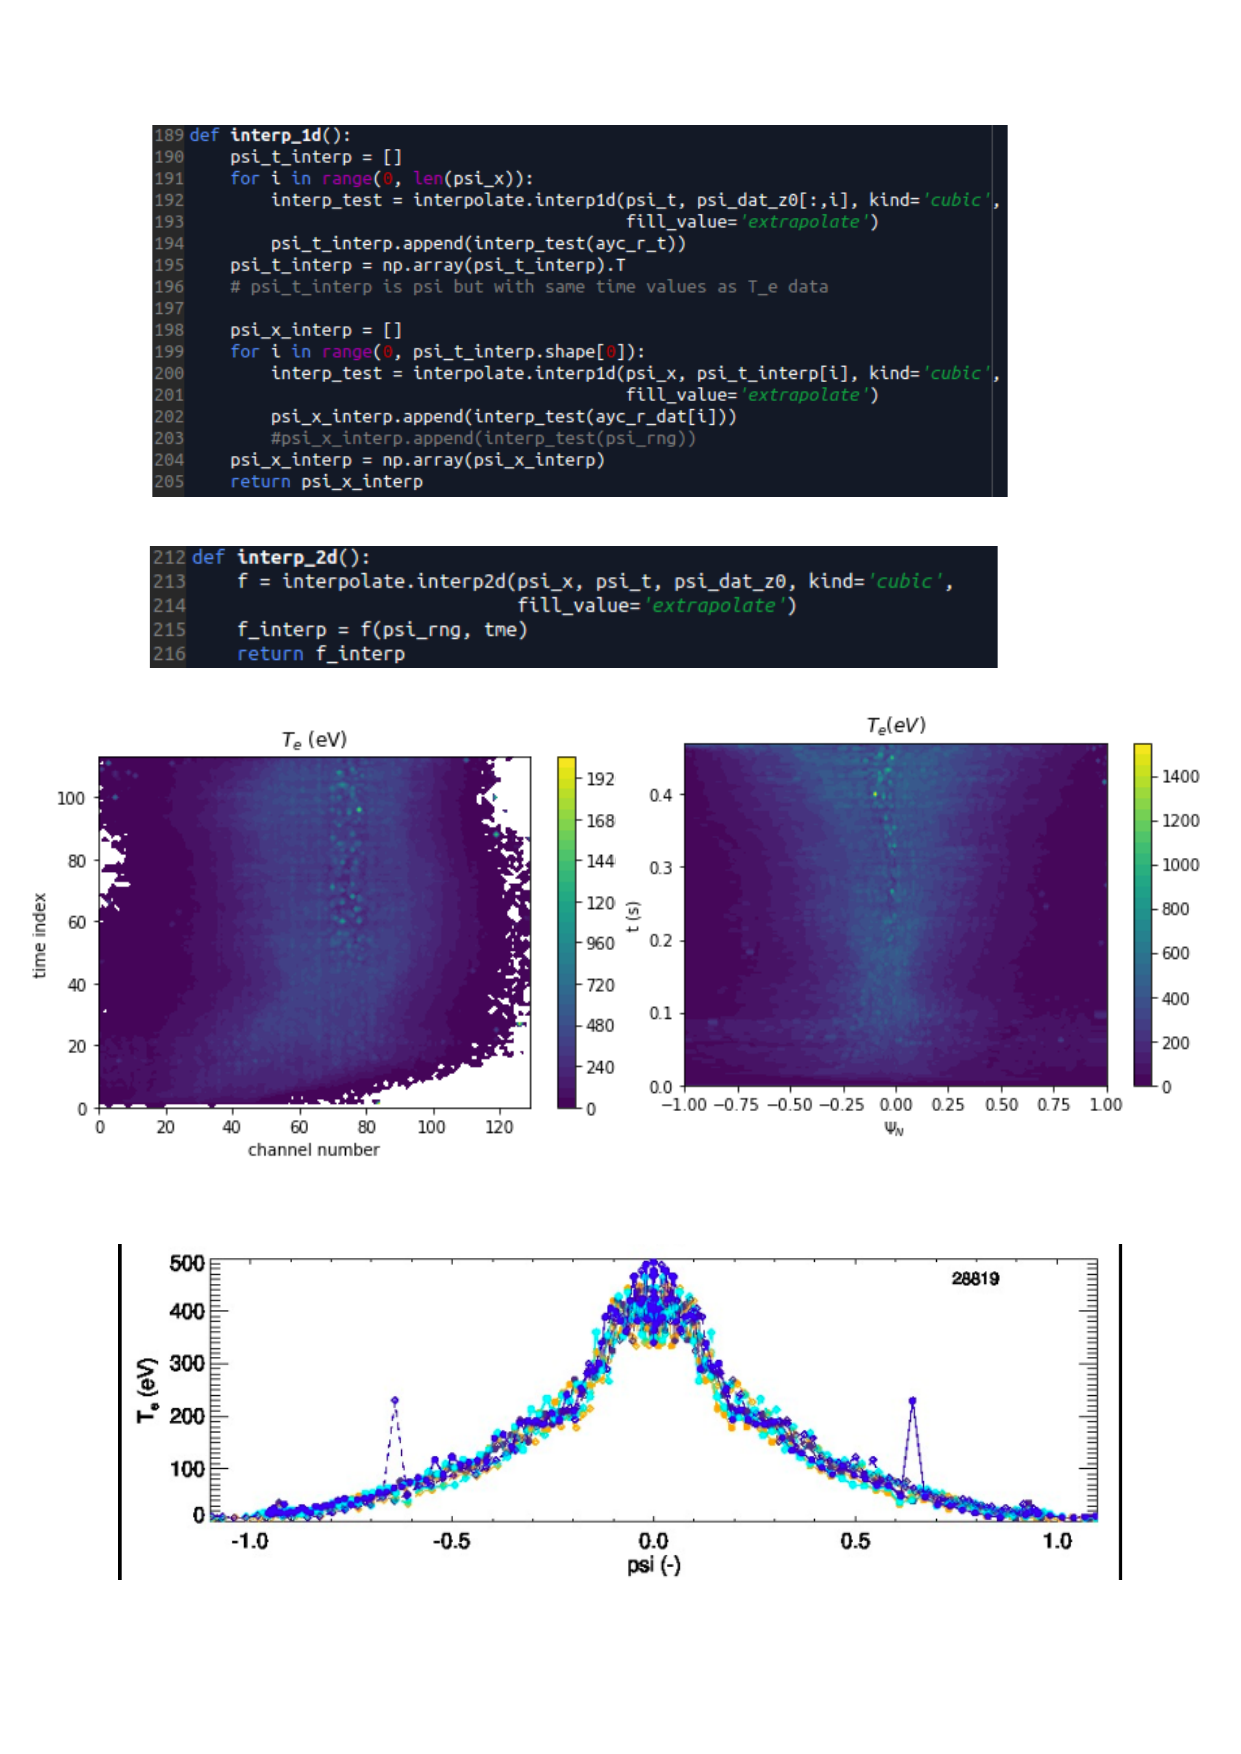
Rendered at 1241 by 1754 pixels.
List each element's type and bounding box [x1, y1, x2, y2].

picture [149, 546, 998, 668]
picture [23, 705, 1211, 1169]
picture [152, 125, 1008, 497]
picture [118, 1244, 1123, 1580]
